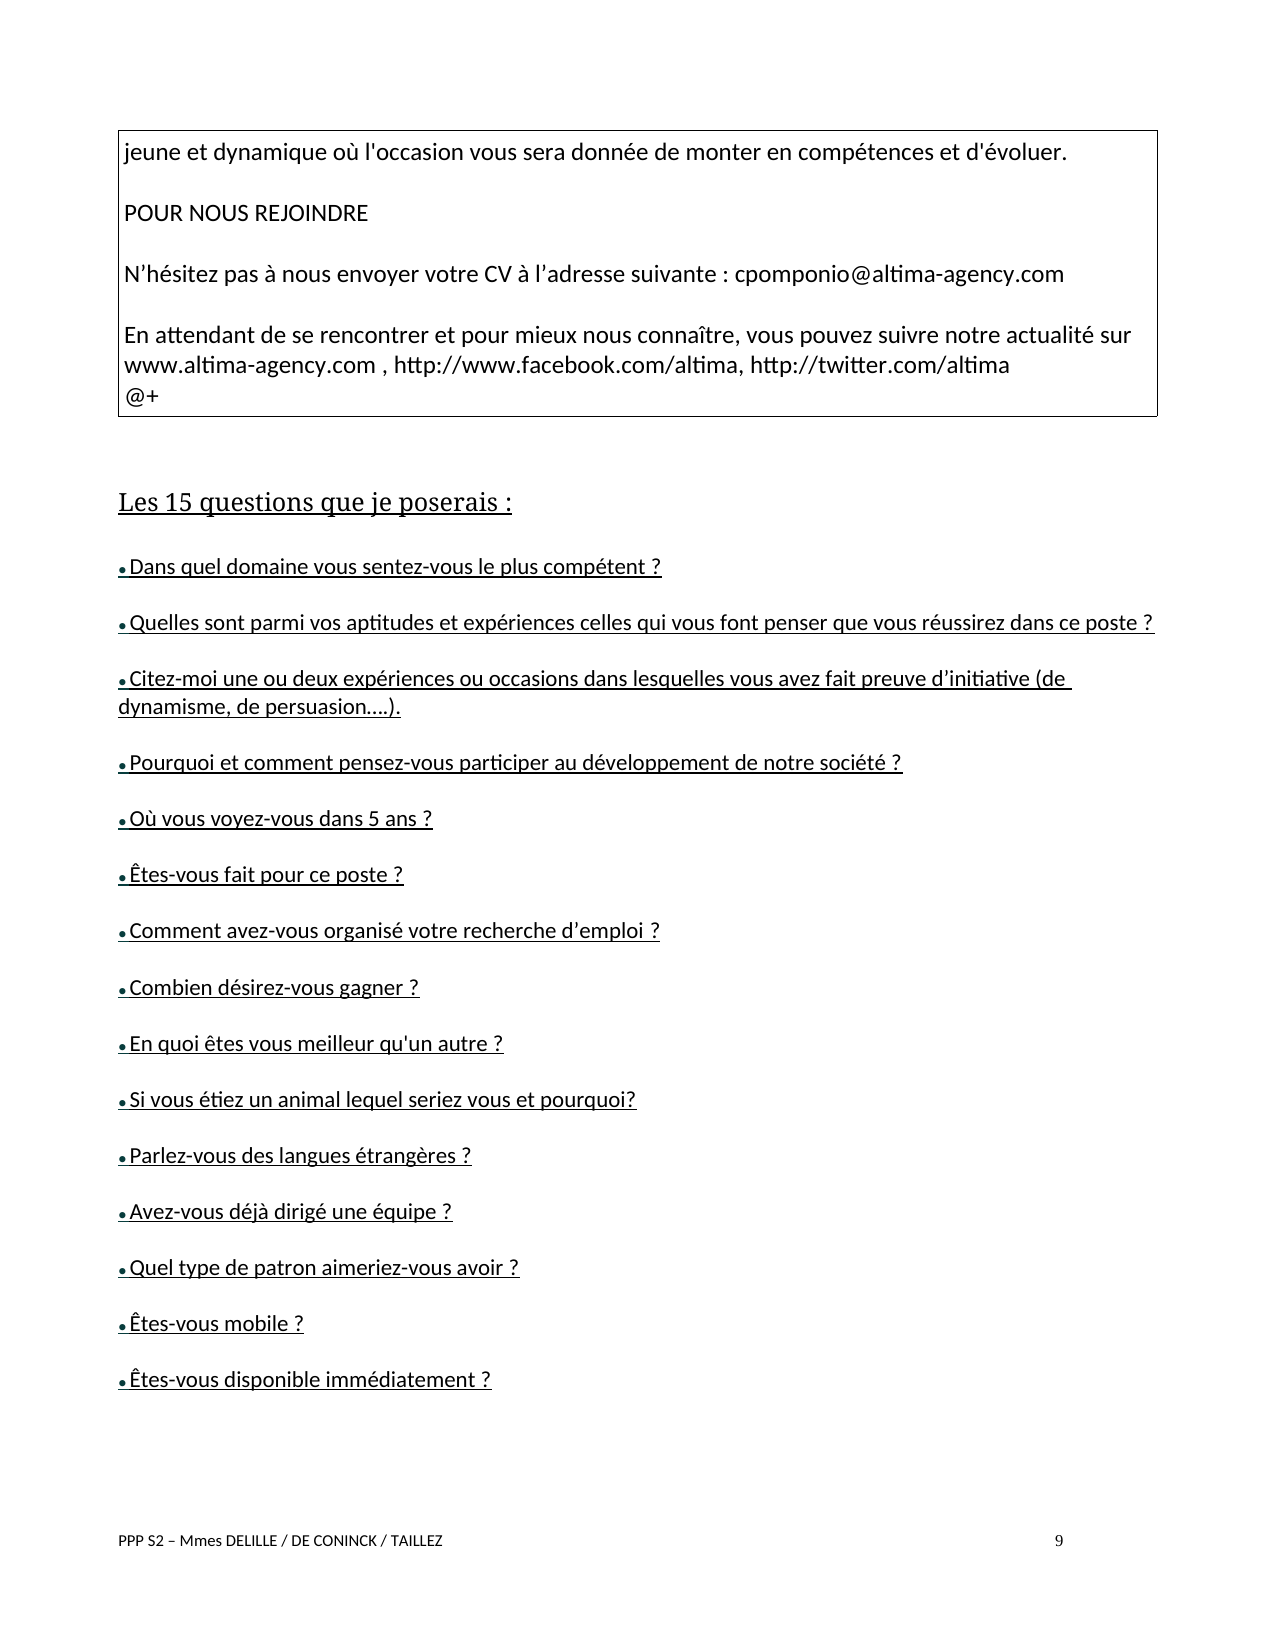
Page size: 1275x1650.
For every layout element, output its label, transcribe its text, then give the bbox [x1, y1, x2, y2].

text ● Citez-moi une ou deux expériences ou occasions dans lesquelles vous avez fait preuve d’initiative (de dynamisme, de persuasion….). [118, 664, 1157, 721]
text ● Comment avez-vous organisé votre recherche d’emploi ? [118, 917, 1157, 945]
text ● Êtes-vous disponible immédiatement ? [118, 1365, 1157, 1393]
text ● Si vous étiez un animal lequel seriez vous et pourquoi? [118, 1085, 1157, 1113]
text ● Êtes-vous mobile ? [118, 1309, 1157, 1337]
text ● Dans quel domaine vous sentez-vous le plus compétent ? [118, 552, 1157, 580]
text ● Quelles sont parmi vos aptitudes et expériences celles qui vous font penser que vous réussirez dans ce poste ? [118, 608, 1157, 636]
text ● Avez-vous déjà dirigé une équipe ? [118, 1197, 1157, 1225]
text ● Quel type de patron aimeriez-vous avoir ? [118, 1253, 1157, 1281]
text ● Où vous voyez-vous dans 5 ans ? [118, 804, 1157, 833]
text ● En quoi êtes vous meilleur qu'un autre ? [118, 1029, 1157, 1057]
text ● Parlez-vous des langues étrangères ? [118, 1141, 1157, 1169]
text ● Pourquoi et comment pensez-vous participer au développement de notre société ? [118, 748, 1157, 777]
text Les 15 questions que je poserais : [118, 484, 1157, 518]
text ● Combien désirez-vous gagner ? [118, 973, 1157, 1001]
table_cell jeune et dynamique où l'occasion vous sera donnée de monter en compétences et d'évoluer. POUR NOUS REJOINDRE N’hésitez pas à nous envoyer votre CV à l’adresse suivante : cpomponio@altima-agency.com En attendant de se rencontrer et pour mieux nous connaître, vous pouvez suivre notre actualité sur www.altima-agency.com , http://www.facebook.com/altima, http://twitter.com/altima @+ [119, 131, 1157, 416]
text ● Êtes-vous fait pour ce poste ? [118, 861, 1157, 889]
